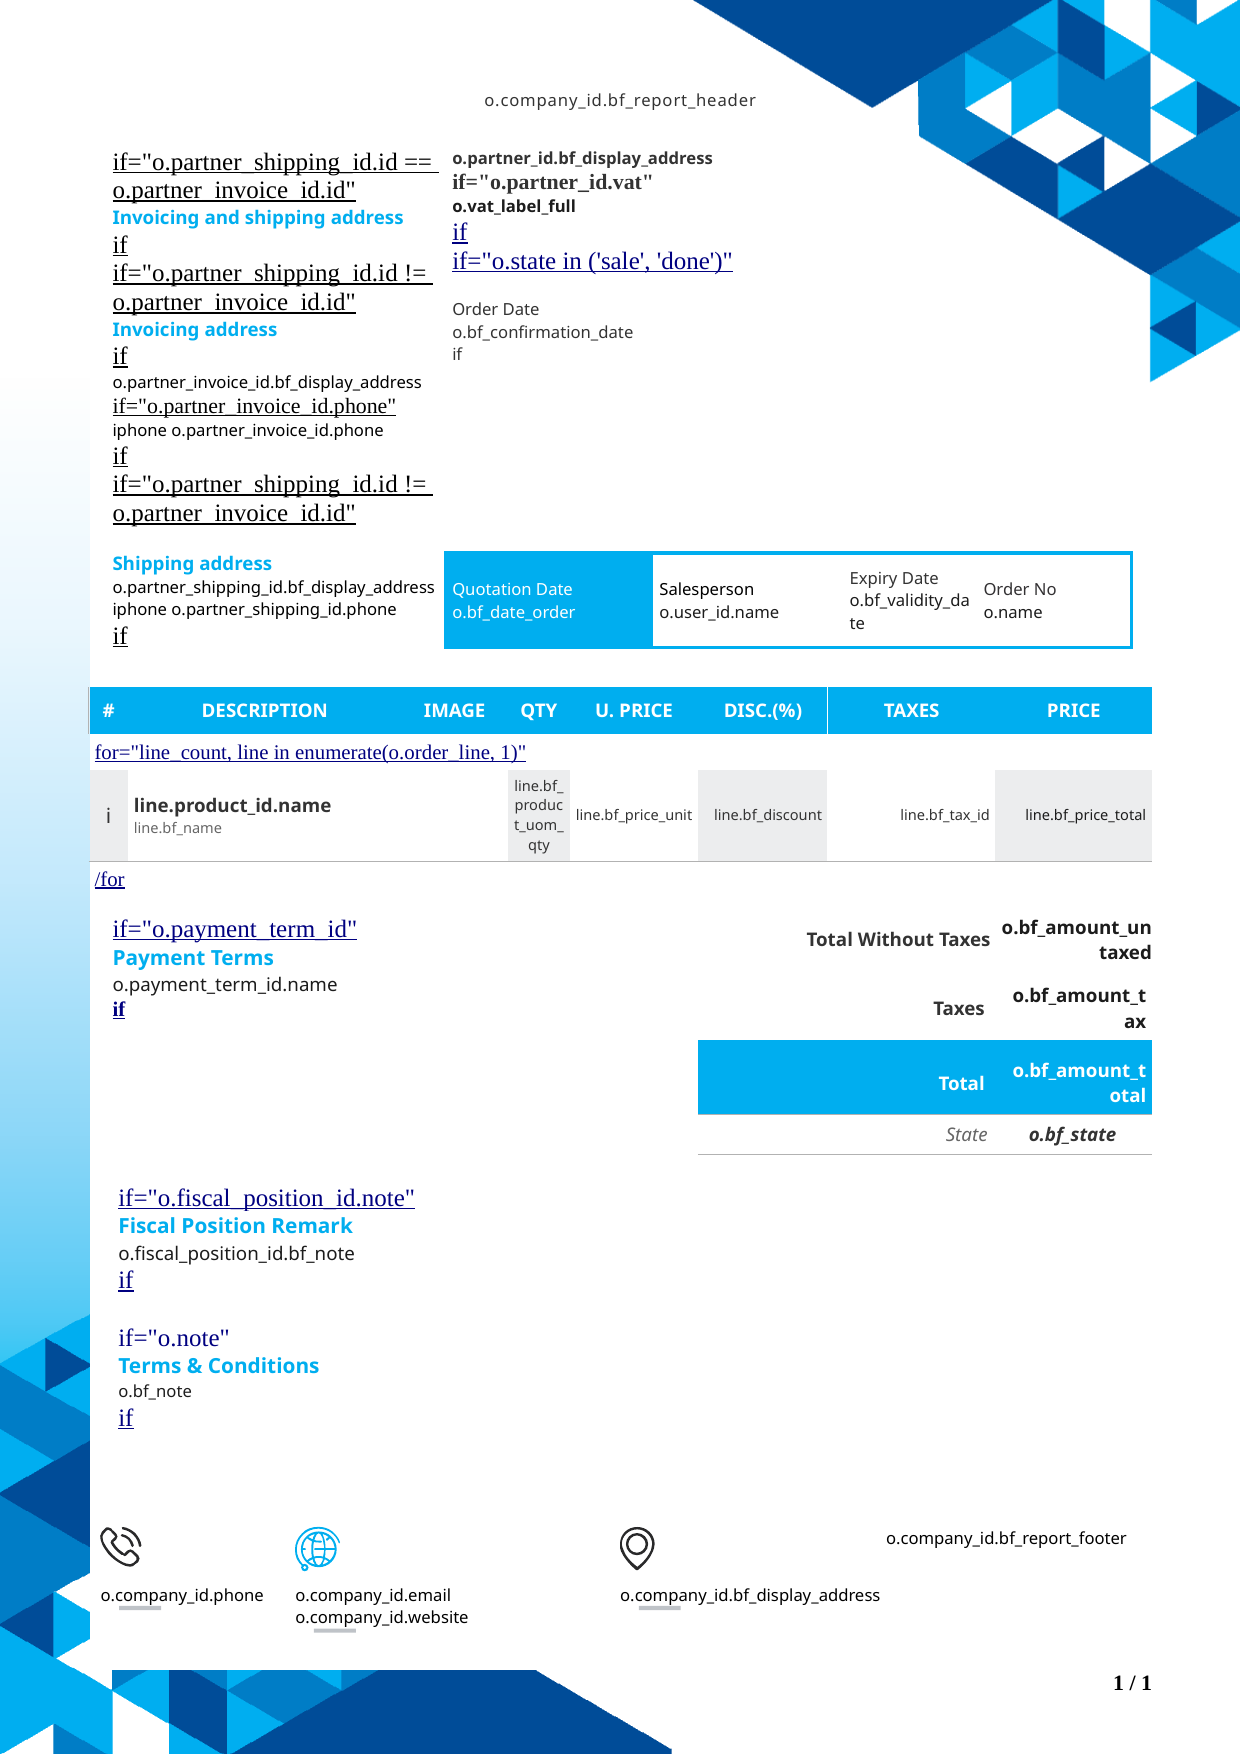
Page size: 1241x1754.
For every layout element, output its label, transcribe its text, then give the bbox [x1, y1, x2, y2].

table_cell o.bf_state [995, 1115, 1152, 1154]
table_cell line.bf_discount [698, 770, 827, 861]
picture [654, 556, 672, 645]
table_header o.partner_id.bf_display_address if="o.partner_id.vat" o.vat_label_full if if="o.state in ('sale', 'done')" Order Date o.bf_confirmation_date if [446, 141, 683, 372]
table_cell o.bf_amount_tax [995, 965, 1152, 1039]
table_header Order No o.name [977, 555, 1130, 646]
text o.fiscal_position_id.bf_note [672, 1240, 1152, 1265]
picture [113, 1693, 168, 1754]
table_cell if="o.payment_term_id" Payment Terms o.payment_term_id.name if [672, 896, 698, 1114]
table_cell Total [698, 1040, 995, 1114]
table_header DISC.(%) [698, 687, 827, 734]
table_header Salesperson o.user_id.name [672, 555, 843, 646]
text if [672, 1403, 1152, 1432]
text if="o.fiscal_position_id.note" [672, 1183, 1152, 1211]
text Terms & Conditions [672, 1352, 1152, 1380]
table_cell Taxes [698, 965, 995, 1039]
table_cell for="line_count, line in enumerate(o.order_line, 1)" [672, 734, 1152, 769]
table_header PRICE [995, 687, 1152, 734]
picture [1160, 0, 1236, 23]
text Fiscal Position Remark [672, 1211, 1152, 1240]
table_cell /for [672, 862, 1152, 896]
table_cell o.bf_amount_untaxed [995, 896, 1152, 965]
picture [5, 1725, 102, 1754]
text o.bf_note [672, 1380, 1152, 1403]
table_cell Total Without Taxes [698, 896, 995, 965]
table_cell State [698, 1115, 995, 1154]
picture [0, 366, 672, 1754]
picture [683, 0, 1240, 387]
table_cell [421, 792, 488, 838]
text if="o.note" [672, 1323, 1152, 1352]
table_header if="o.partner_shipping_id.id == o.partner_invoice_id.id" Invoicing and shipping address if if="o.partner_shipping_id.id != o.partner_invoice_id.id" Invoicing address if o.partner_invoice_id.bf_display_address if="o.partner_invoice_id.phone" iphone o.partner_invoice_id.phone if if="o.partner_shipping_id.id != o.partner_invoice_id.id" Shipping address o.partner_shipping_id.bf_display_address iphone o.partner_shipping_id.phone if [89, 141, 446, 366]
table_cell [672, 1114, 698, 1154]
table_cell line.bf_price_unit [672, 770, 698, 861]
table_header TAXES [828, 687, 995, 734]
picture [1105, 0, 1150, 51]
table_cell o.bf_amount_total [995, 1040, 1152, 1114]
table_cell [672, 372, 1152, 655]
table_header U. PRICE [672, 687, 698, 734]
text if [672, 1265, 1152, 1294]
table_cell line.bf_price_total [995, 770, 1152, 861]
table_cell line.bf_tax_id [828, 770, 995, 861]
table_header Expiry Date o.bf_validity_date [844, 555, 977, 646]
